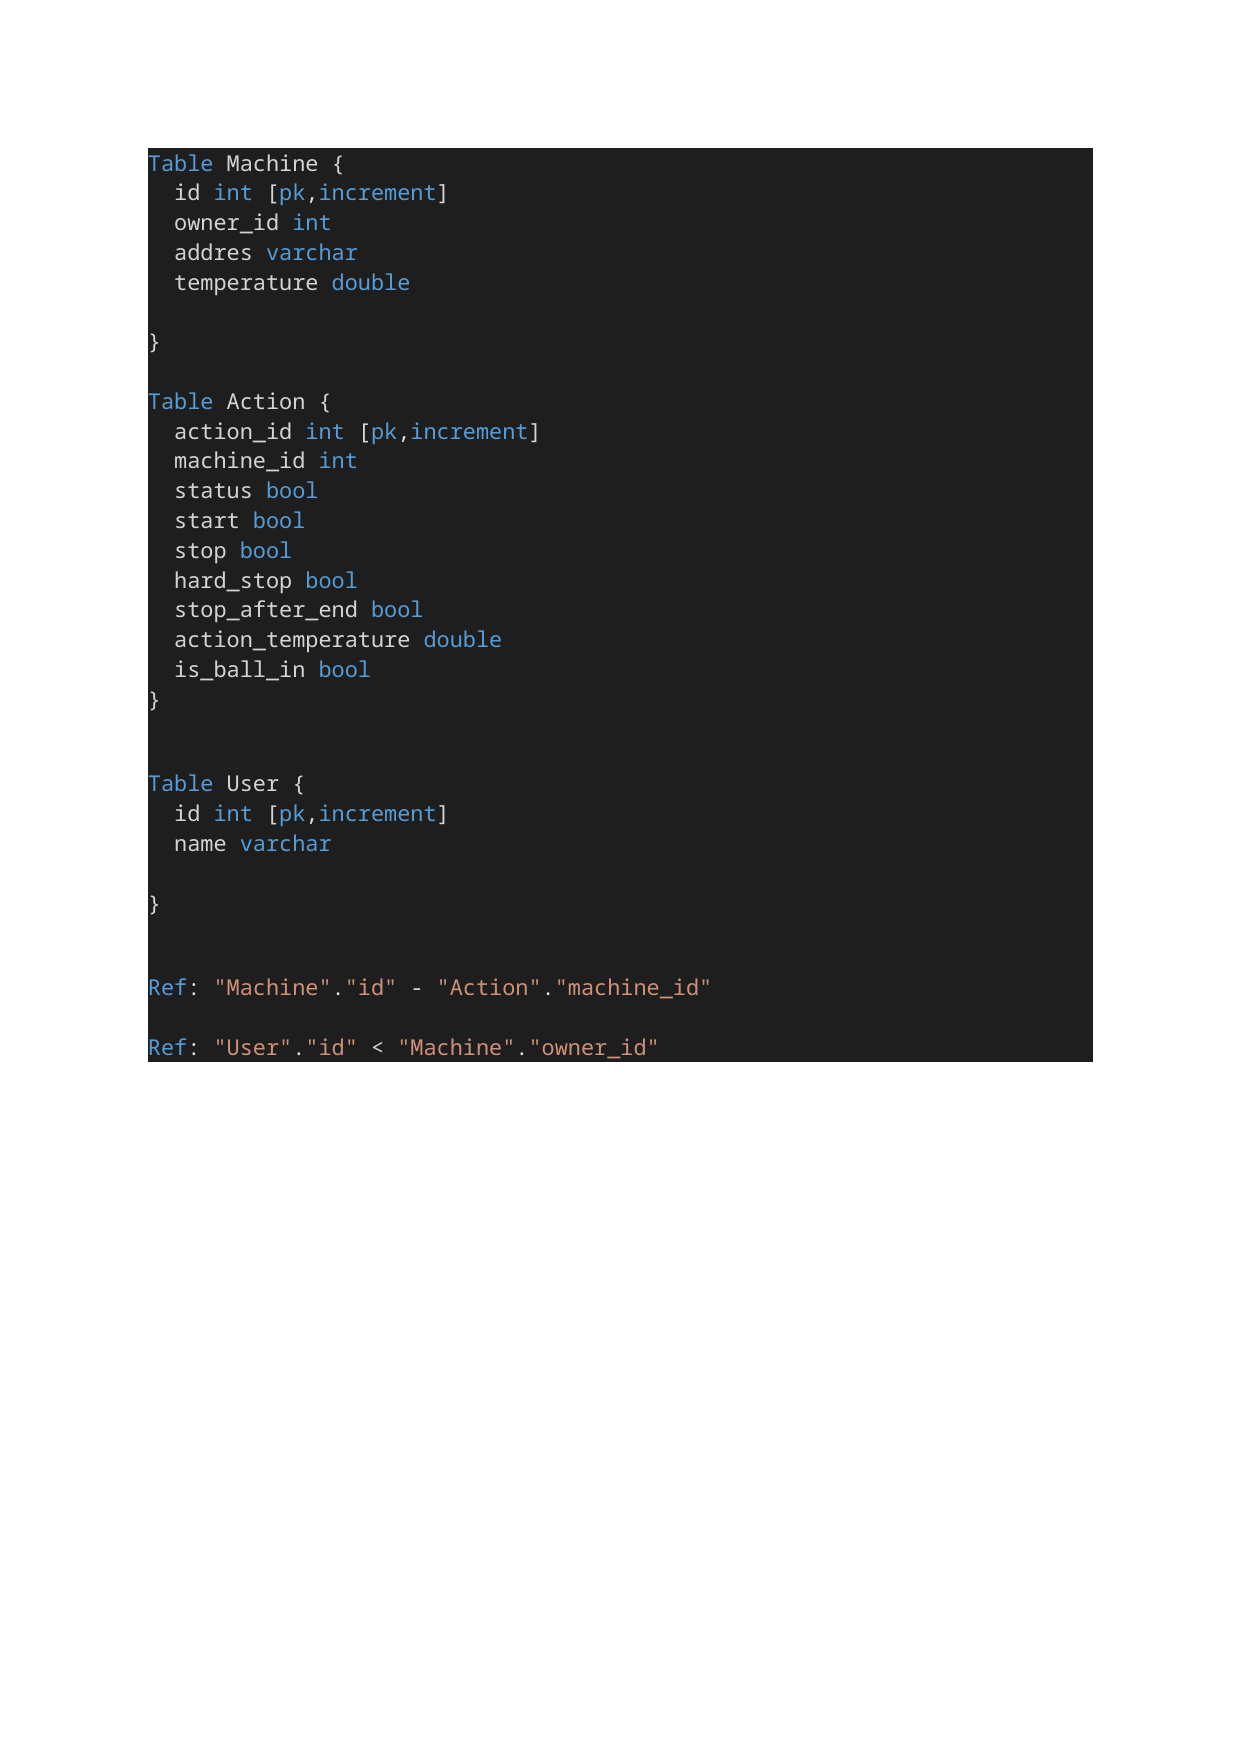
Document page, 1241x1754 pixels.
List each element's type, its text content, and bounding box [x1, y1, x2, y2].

text hard_stop bool [148, 565, 1093, 594]
text Table Machine { [148, 148, 1093, 177]
text } [148, 888, 1093, 917]
text id int [pk,increment] [148, 798, 1093, 828]
text action_id int [pk,increment] [148, 416, 1093, 446]
text owner_id int [148, 207, 1093, 237]
text id int [pk,increment] [148, 177, 1093, 207]
text status bool [148, 475, 1093, 505]
text start bool [148, 505, 1093, 535]
text Table User { [148, 768, 1093, 798]
text addres varchar [148, 237, 1093, 267]
text Table Action { [148, 386, 1093, 416]
text name varchar [148, 828, 1093, 858]
text stop_after_end bool [148, 594, 1093, 624]
text machine_id int [148, 446, 1093, 475]
text temperature double [148, 267, 1093, 297]
text } [148, 326, 1093, 356]
text stop bool [148, 535, 1093, 565]
text Ref: "Machine"."id" - "Action"."machine_id" [148, 972, 1093, 1002]
text Ref: "User"."id" < "Machine"."owner_id" [148, 1032, 1093, 1062]
text action_temperature double [148, 624, 1093, 654]
text } [148, 684, 1093, 714]
text is_ball_in bool [148, 654, 1093, 684]
